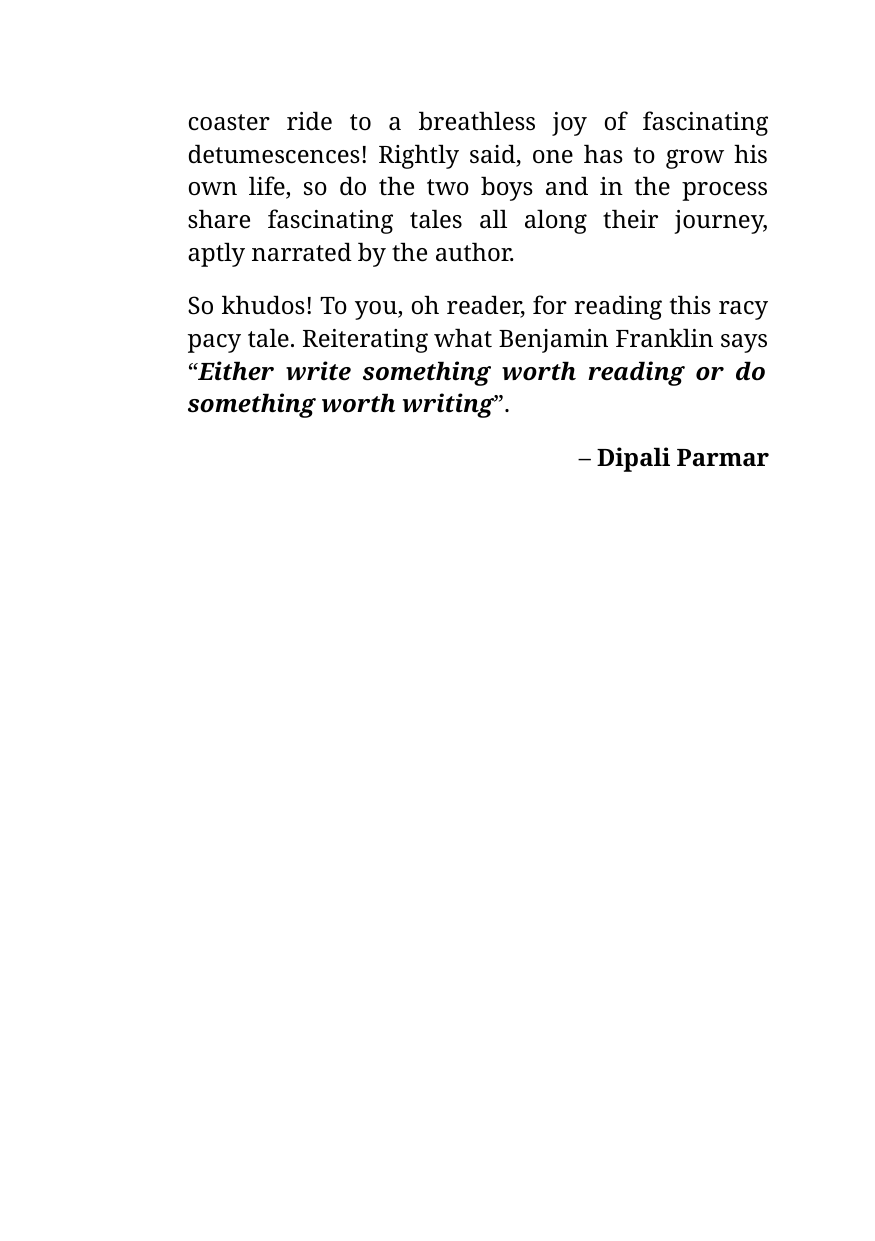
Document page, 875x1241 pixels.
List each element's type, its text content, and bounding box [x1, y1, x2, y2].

text So khudos! To you, oh reader, for reading this racy pacy tale. Reiterating what Benjamin Franklin says “Either write something worth reading or do something worth writing”. [187, 289, 769, 419]
text – Dipali Parmar [187, 441, 769, 473]
text coaster ride to a breathless joy of fascinating detumescences! Rightly said, one has to grow his own life, so do the two boys and in the process share fascinating tales all along their journey, aptly narrated by the author. [187, 105, 769, 268]
